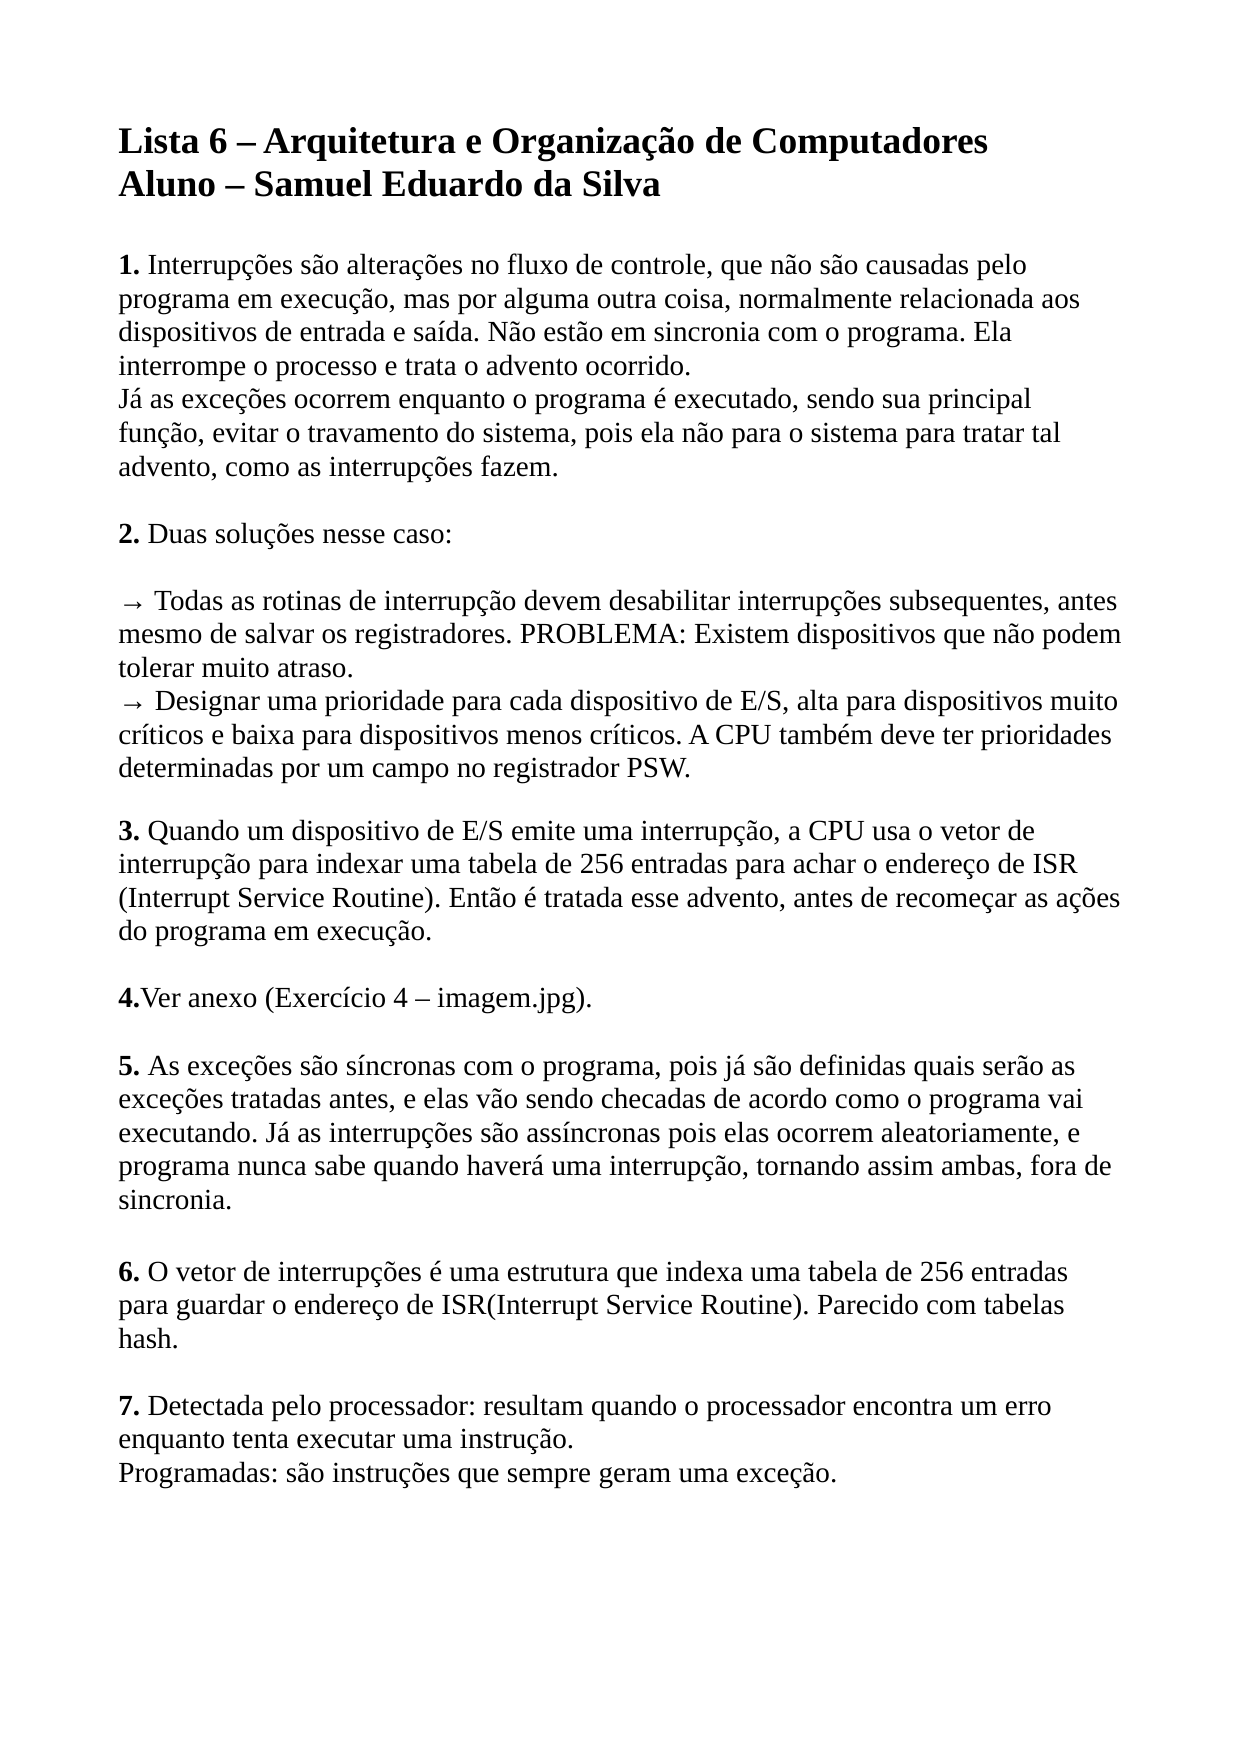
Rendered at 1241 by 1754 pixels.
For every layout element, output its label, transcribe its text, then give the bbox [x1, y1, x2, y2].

text 5. As exceções são síncronas com o programa, pois já são definidas quais serão as exceções tratadas antes, e elas vão sendo checadas de acordo como o programa vai executando. Já as interrupções são assíncronas pois elas ocorrem aleatoriamente, e programa nunca sabe quando haverá uma interrupção, tornando assim ambas, fora de sincronia. [118, 1048, 1122, 1215]
text Aluno – Samuel Eduardo da Silva [118, 161, 1122, 204]
text 3. Quando um dispositivo de E/S emite uma interrupção, a CPU usa o vetor de interrupção para indexar uma tabela de 256 entradas para achar o endereço de ISR (Interrupt Service Routine). Então é tratada esse advento, antes de recomeçar as ações do programa em execução. [118, 813, 1122, 947]
text 4.Ver anexo (Exercício 4 – imagem.jpg). [118, 981, 1122, 1014]
text Lista 6 – Arquitetura e Organização de Computadores [118, 118, 1122, 161]
text 2. Duas soluções nesse caso: [118, 516, 1122, 549]
text Programadas: são instruções que sempre geram uma exceção. [118, 1455, 1122, 1488]
text → Todas as rotinas de interrupção devem desabilitar interrupções subsequentes, antes mesmo de salvar os registradores. PROBLEMA: Existem dispositivos que não podem tolerar muito atraso. [118, 583, 1122, 683]
text 6. O vetor de interrupções é uma estrutura que indexa uma tabela de 256 entradas para guardar o endereço de ISR(Interrupt Service Routine). Parecido com tabelas hash. [118, 1254, 1122, 1354]
text Já as exceções ocorrem enquanto o programa é executado, sendo sua principal função, evitar o travamento do sistema, pois ela não para o sistema para tratar tal advento, como as interrupções fazem. [118, 382, 1122, 482]
text → Designar uma prioridade para cada dispositivo de E/S, alta para dispositivos muito críticos e baixa para dispositivos menos críticos. A CPU também deve ter prioridades determinadas por um campo no registrador PSW. [118, 683, 1122, 784]
text 1. Interrupções são alterações no fluxo de controle, que não são causadas pelo programa em execução, mas por alguma outra coisa, normalmente relacionada aos dispositivos de entrada e saída. Não estão em sincronia com o programa. Ela interrompe o processo e trata o advento ocorrido. [118, 247, 1122, 382]
text 7. Detectada pelo processador: resultam quando o processador encontra um erro enquanto tenta executar uma instrução. [118, 1388, 1122, 1455]
